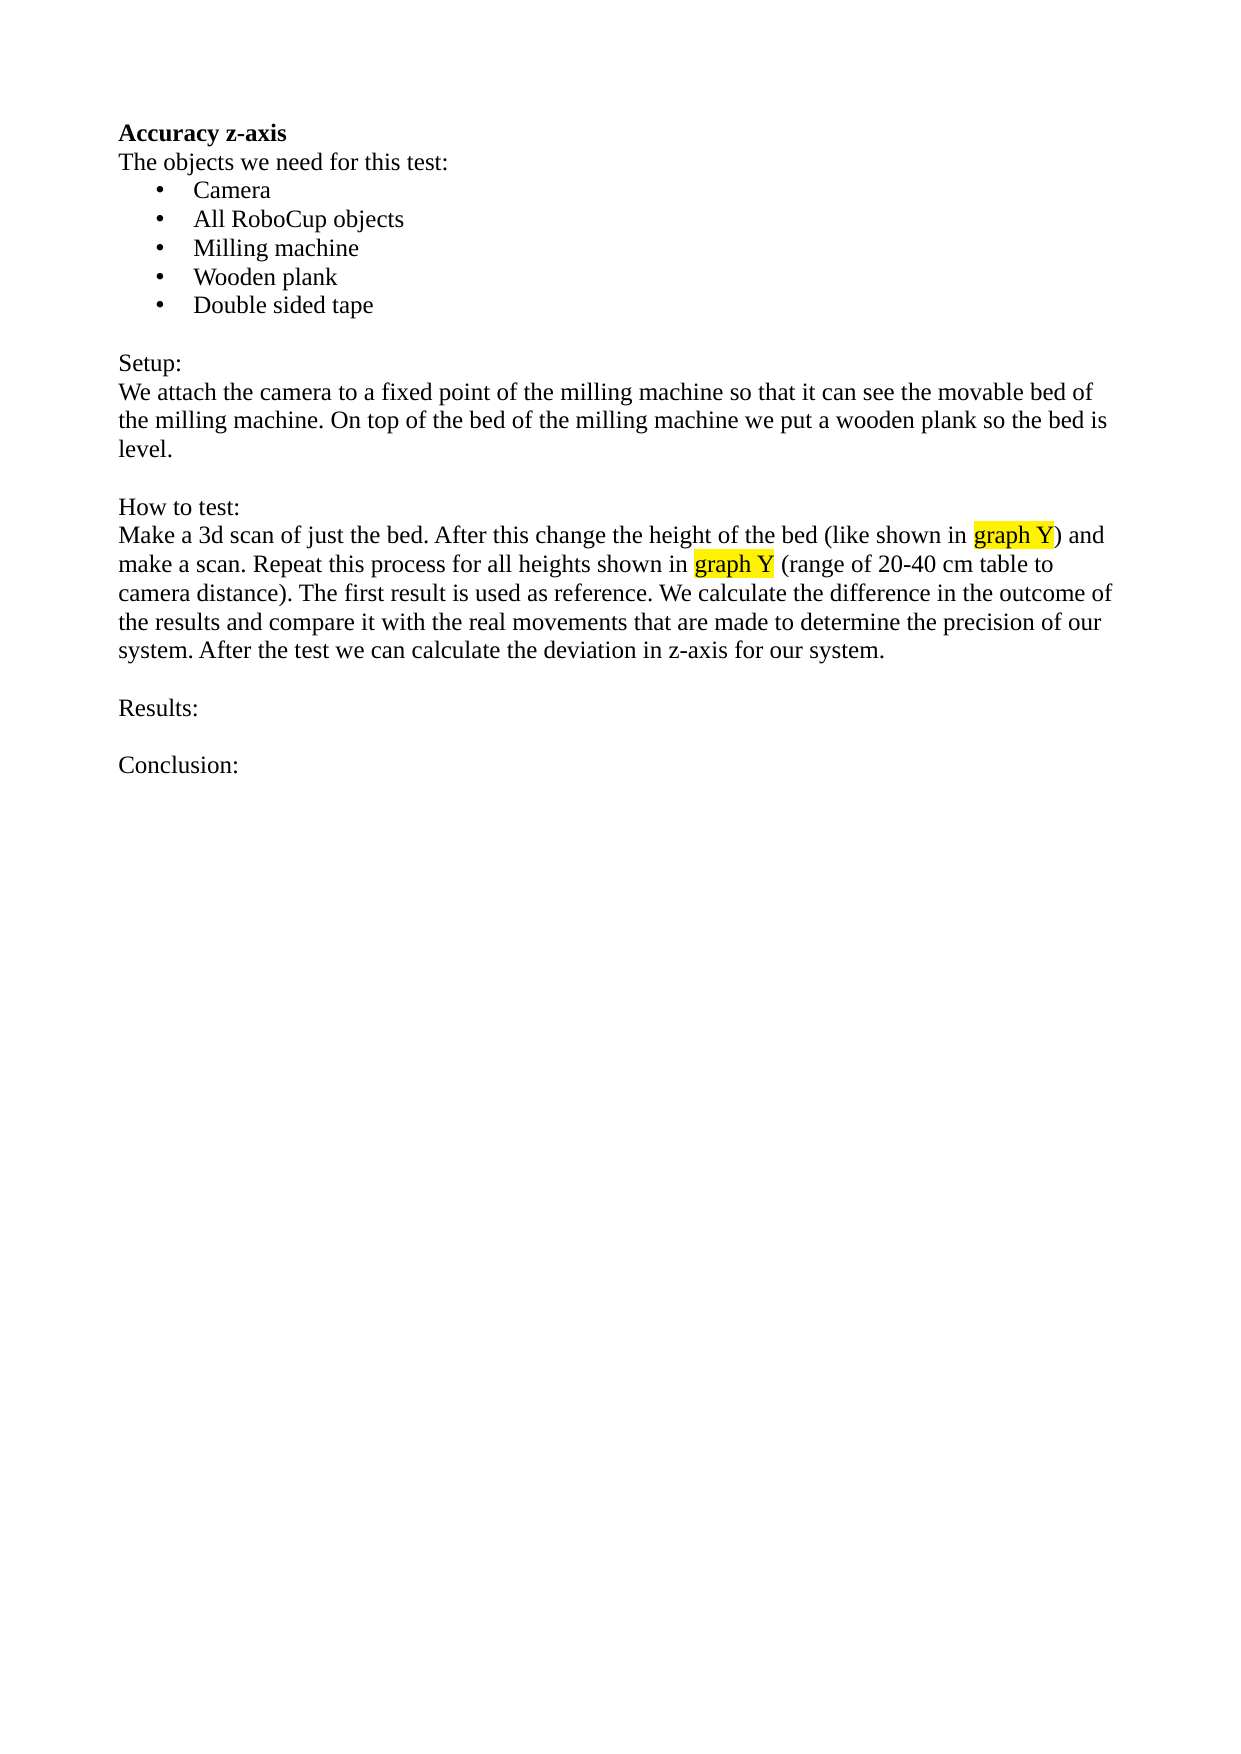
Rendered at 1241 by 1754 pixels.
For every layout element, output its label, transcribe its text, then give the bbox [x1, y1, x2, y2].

text How to test: [118, 492, 1122, 521]
list Camera [156, 176, 1122, 204]
list Double sided tape [156, 291, 1122, 319]
list All RoboCup objects [156, 204, 1122, 233]
text Make a 3d scan of just the bed. After this change the height of the bed (like shown in graph Y) and make a scan. Repeat this process for all heights shown in graph Y (range of 20-40 cm table to camera distance). The first result is used as reference. We calculate the difference in the outcome of the results and compare it with the real movements that are made to determine the precision of our system. After the test we can calculate the deviation in z-axis for our system. [118, 521, 1122, 664]
text Accuracy z-axis [118, 118, 1122, 147]
list Wooden plank [156, 262, 1122, 291]
text The objects we need for this test: [118, 147, 1122, 176]
text Conclusion: [118, 751, 1122, 779]
list Milling machine [156, 233, 1122, 262]
text Results: [118, 693, 1122, 722]
text Setup: We attach the camera to a fixed point of the milling machine so that it can see the movable bed of the milling machine. On top of the bed of the milling machine we put a wooden plank so the bed is level. [118, 348, 1122, 463]
